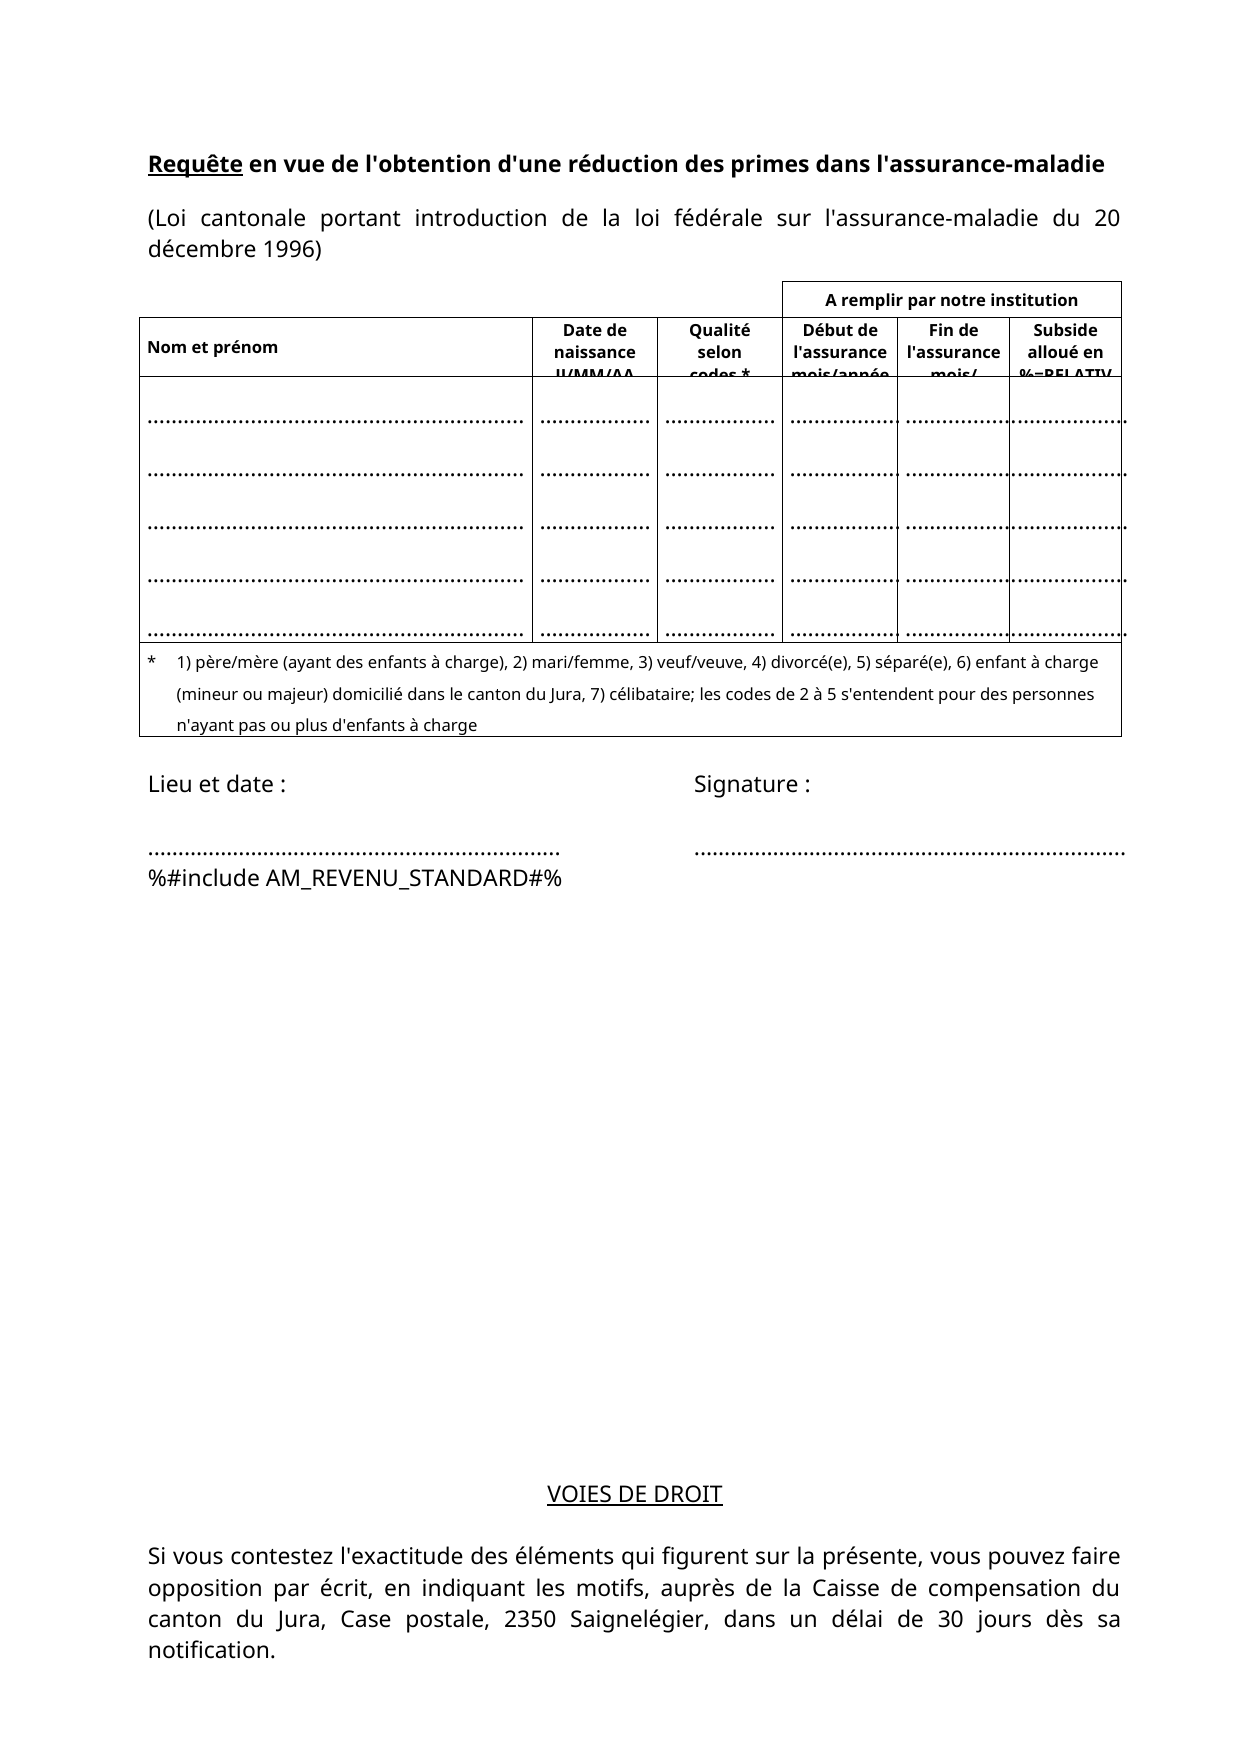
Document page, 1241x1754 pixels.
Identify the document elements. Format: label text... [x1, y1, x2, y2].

table_cell [783, 429, 897, 482]
table_cell [898, 377, 1009, 429]
table_cell [898, 536, 1009, 589]
table_cell Fin de l'assurance mois/année [898, 318, 1009, 376]
table_cell [533, 536, 657, 589]
table_cell [533, 589, 657, 642]
table_cell [783, 536, 897, 589]
table_cell [140, 483, 532, 536]
table_cell [533, 429, 657, 482]
table_header [140, 281, 782, 317]
text %#include AM_REVENU_STANDARD#% [148, 862, 1122, 893]
table_header A remplir par notre institution [783, 282, 1121, 317]
table_cell [1010, 483, 1121, 536]
table_cell [140, 536, 532, 589]
table_cell [140, 377, 532, 429]
table_cell * 1) père/mère (ayant des enfants à charge), 2) mari/femme, 3) veuf/veuve, 4) divorcé(e), 5) séparé(e), 6) enfant à charge (mineur ou majeur) domicilié dans le canton du Jura, 7) célibataire; les codes de 2 à 5 s'entendent pour des personnes n'ayant pas ou plus d'enfants à charge [140, 643, 1121, 736]
table_cell [898, 429, 1009, 482]
table_cell Nom et prénom [140, 318, 532, 376]
table_cell [898, 483, 1009, 536]
table_cell [1010, 429, 1121, 482]
table_cell Qualité selon codes * [658, 318, 782, 376]
table_cell [658, 429, 782, 482]
table_cell [533, 483, 657, 536]
table_cell [658, 536, 782, 589]
text (Loi cantonale portant introduction de la loi fédérale sur l'assurance-maladie du 20 décembre 1996) [148, 202, 1122, 264]
text Requête en vue de l'obtention d'une réduction des primes dans l'assurance-maladie [148, 148, 1122, 179]
table_cell [783, 377, 897, 429]
table_cell [658, 483, 782, 536]
table_cell Début de l'assurance mois/année [783, 318, 897, 376]
table_cell [1010, 377, 1121, 429]
table_cell [783, 483, 897, 536]
table_cell [898, 589, 1009, 642]
table_cell Date de naissance JJ/MM/AA [533, 318, 657, 376]
table_cell [658, 377, 782, 429]
table_cell [1010, 589, 1121, 642]
text Lieu et date : Signature : [148, 768, 1122, 799]
table_cell [533, 377, 657, 429]
table_cell [140, 589, 532, 642]
table_cell [140, 429, 532, 482]
table_cell Subside alloué en %=RELATIV1=% [1010, 318, 1121, 376]
table_cell [1010, 536, 1121, 589]
table_cell [658, 589, 782, 642]
table_cell [783, 589, 897, 642]
